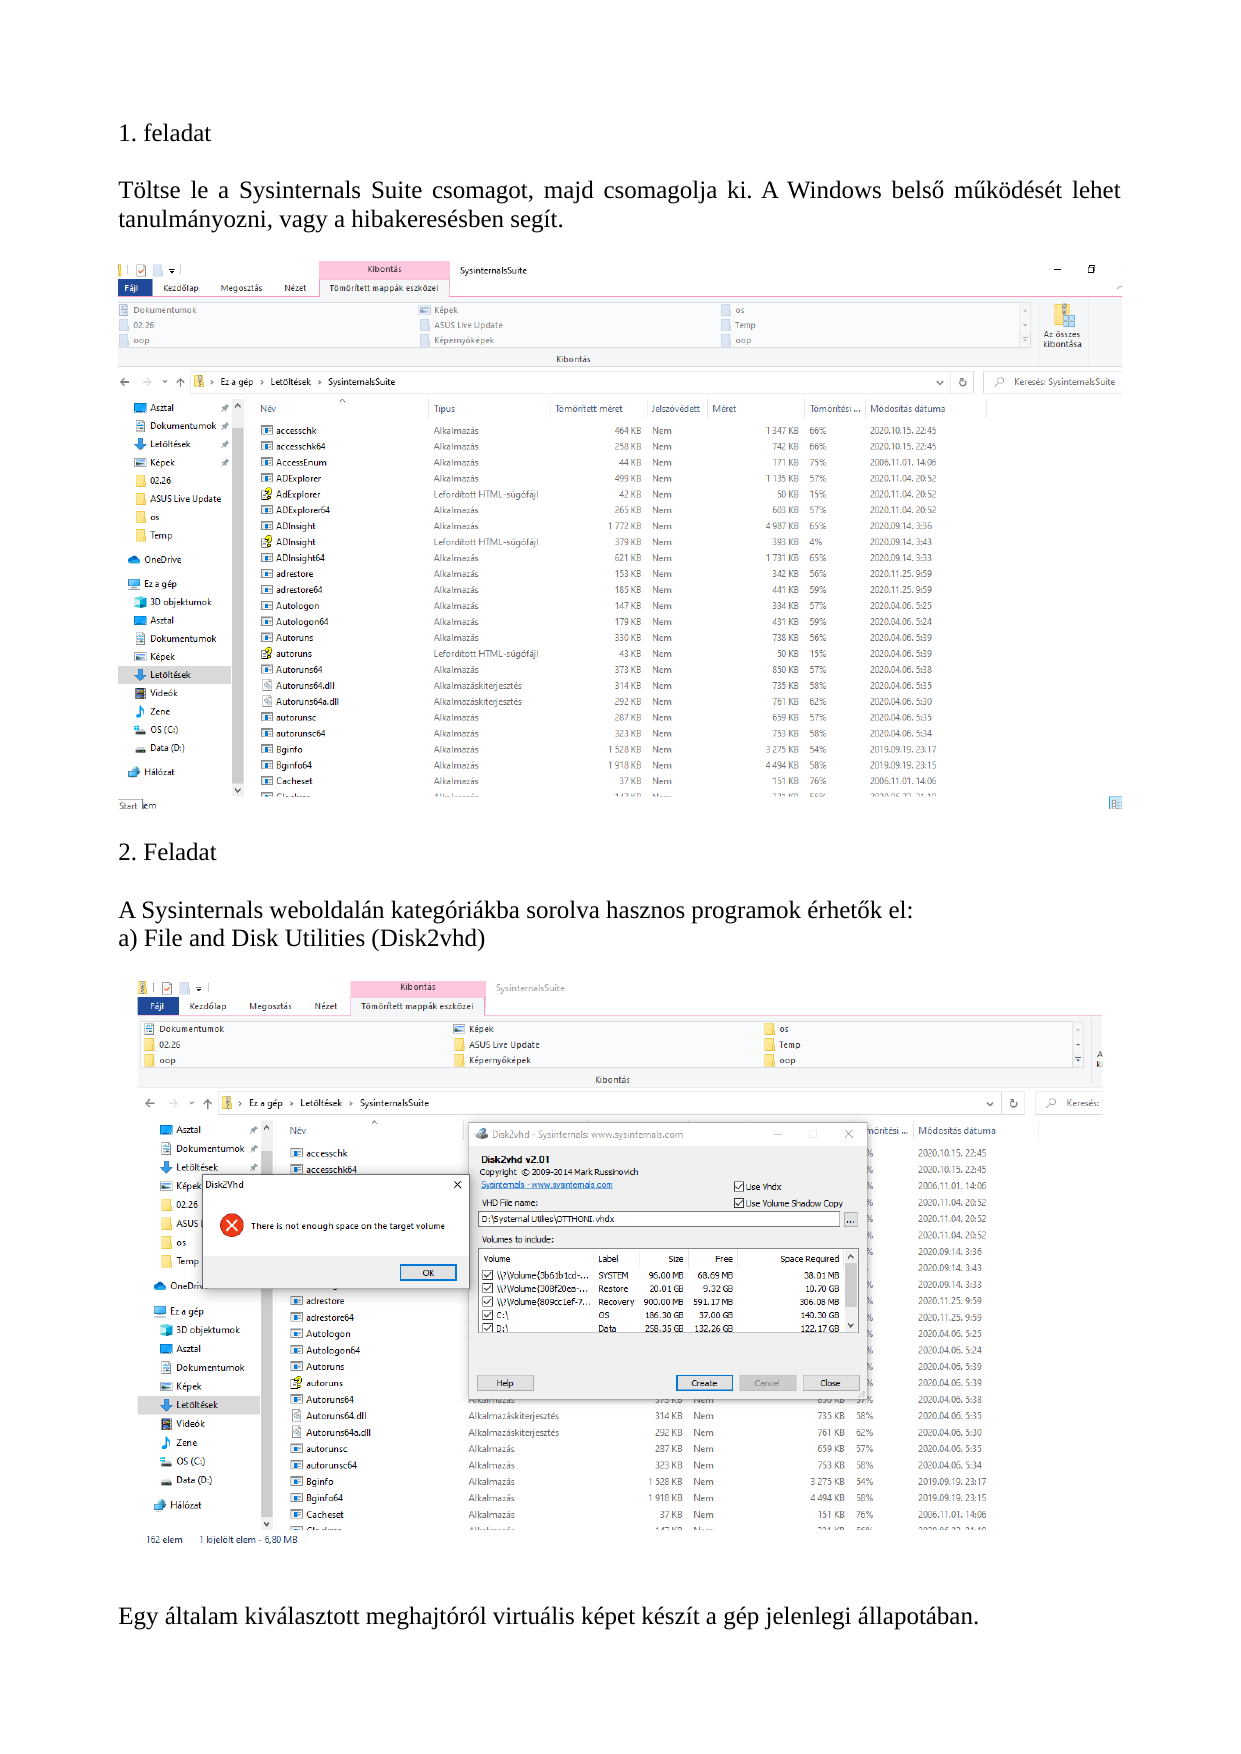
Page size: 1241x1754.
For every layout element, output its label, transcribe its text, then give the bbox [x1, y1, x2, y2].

text Töltse le a Sysinternals Suite csomagot, majd csomagolja ki. A Windows belső működését lehet tanulmányozni, vagy a hibakeresésben segít. [118, 176, 1122, 233]
text A Sysinternals weboldalán kategóriákba sorolva hasznos programok érhetők el: [118, 895, 1122, 923]
text Egy általam kiválasztott meghajtóról virtuális képet készít a gép jelenlegi állapotában. [118, 1601, 1122, 1629]
picture [118, 261, 1123, 809]
picture [137, 981, 1103, 1544]
text a) File and Disk Utilities (Disk2vhd) [118, 923, 1122, 952]
text 1. feladat [118, 118, 1122, 147]
text 2. Feladat [118, 837, 1122, 866]
